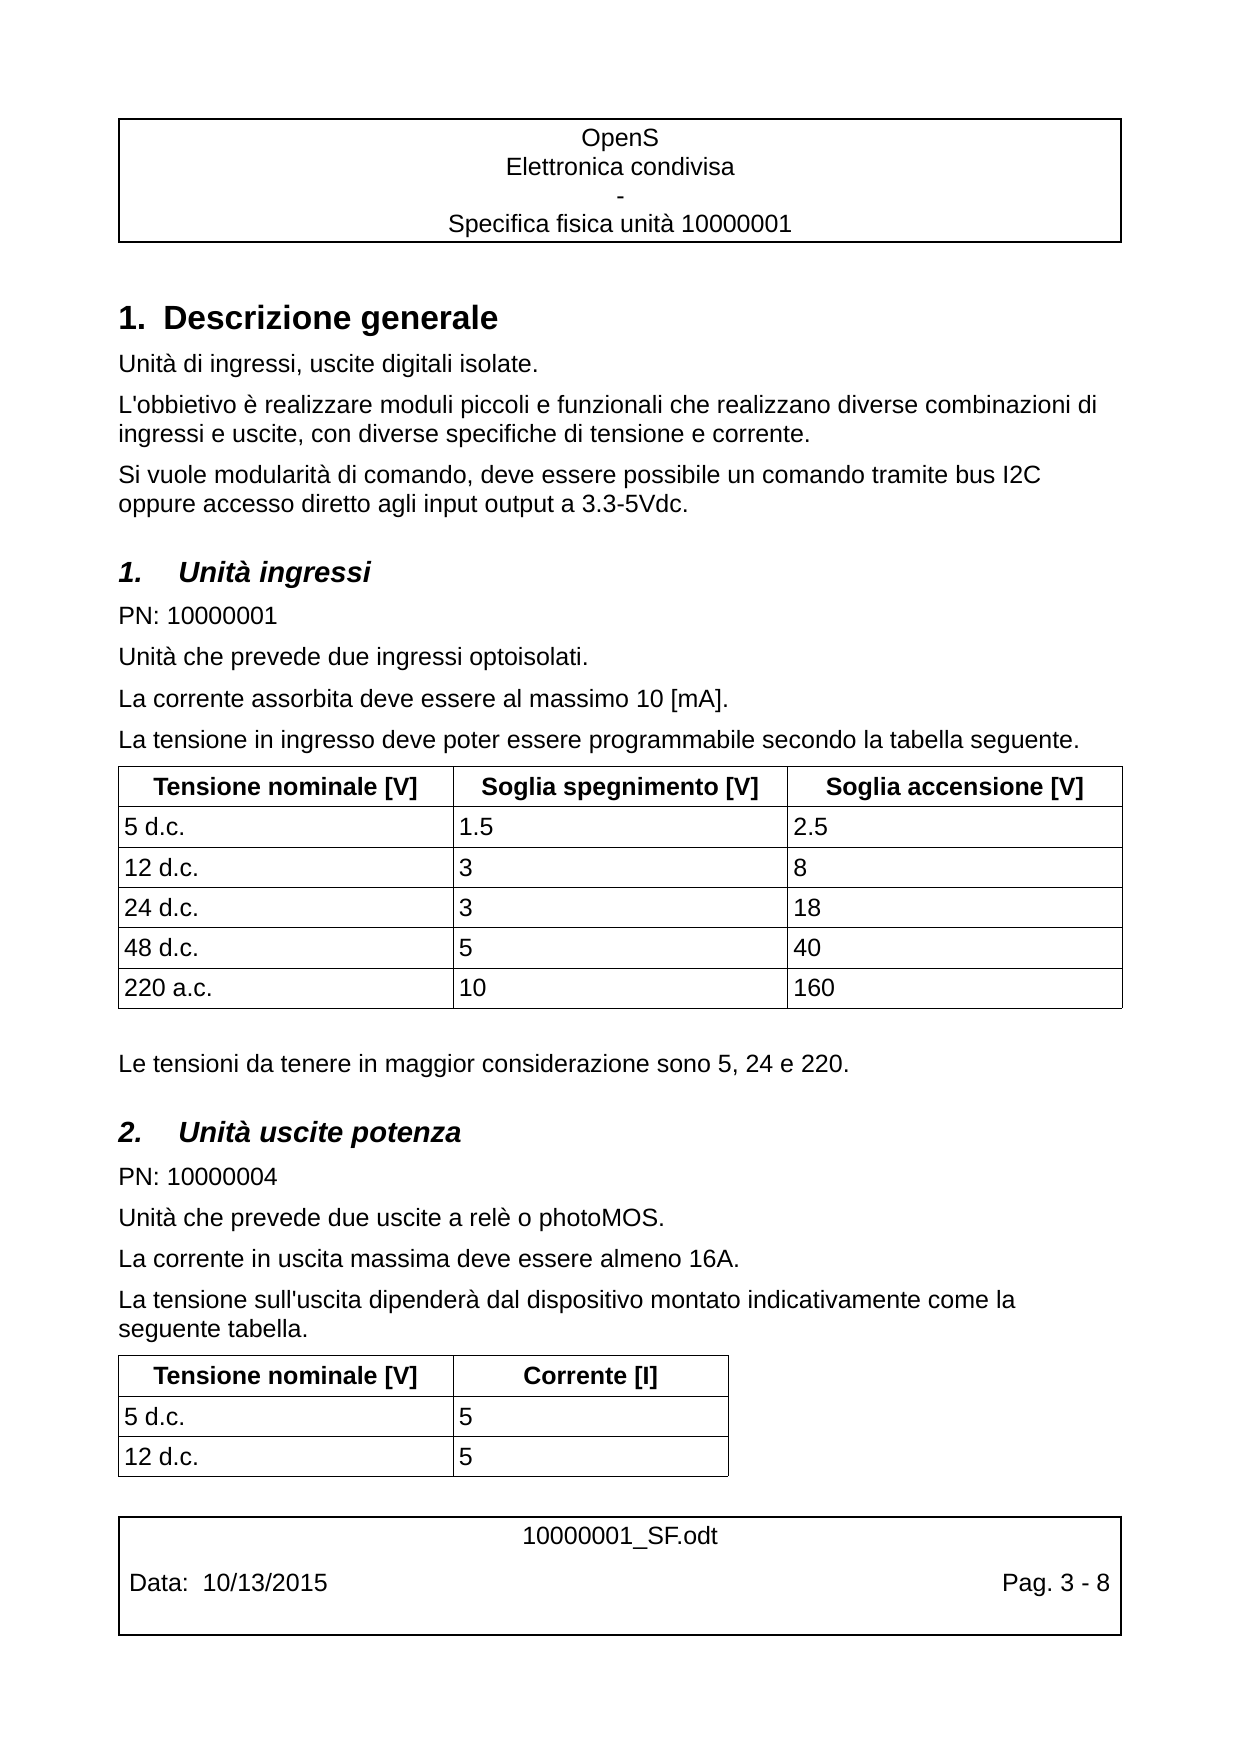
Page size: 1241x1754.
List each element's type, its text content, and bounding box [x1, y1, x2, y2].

table_header Soglia spegnimento [V] [454, 767, 787, 806]
table_cell 12 d.c. [119, 1437, 453, 1476]
table_cell 10 [454, 969, 787, 1008]
text La tensione in ingresso deve poter essere programmabile secondo la tabella seguente. [118, 725, 1122, 753]
table_cell 3 [454, 888, 787, 927]
table_cell 3 [454, 848, 787, 887]
subtitle Unità uscite potenza [118, 1116, 1122, 1149]
text Unità che prevede due uscite a relè o photoMOS. [118, 1203, 1122, 1232]
subtitle Unità ingressi [118, 555, 1122, 588]
text La tensione sull'uscita dipenderà dal dispositivo montato indicativamente come la seguente tabella. [118, 1285, 1122, 1343]
subtitle Descrizione generale [118, 298, 1122, 336]
table_cell 8 [788, 848, 1122, 887]
text PN: 10000001 [118, 601, 1122, 630]
table_cell 2,5 [788, 807, 1122, 847]
text Unità di ingressi, uscite digitali isolate. [118, 349, 1122, 377]
text Le tensioni da tenere in maggior considerazione sono 5, 24 e 220. [118, 1049, 1122, 1078]
text La corrente in uscita massima deve essere almeno 16A. [118, 1244, 1122, 1273]
table_cell 220 a.c. [119, 969, 453, 1008]
text Unità che prevede due ingressi optoisolati. [118, 642, 1122, 671]
table_header Tensione nominale [V] [119, 767, 453, 806]
table_cell 5 [454, 1437, 728, 1476]
text PN: 10000004 [118, 1162, 1122, 1190]
table_header Tensione nominale [V] [119, 1356, 453, 1396]
table_cell 5 d.c. [119, 807, 453, 847]
table_header Soglia accensione [V] [788, 767, 1122, 806]
table_cell 160 [788, 969, 1122, 1008]
text Si vuole modularità di comando, deve essere possibile un comando tramite bus I2C oppure accesso diretto agli input output a 3.3-5Vdc. [118, 460, 1122, 517]
table_cell 1,5 [454, 807, 787, 847]
table_cell 12 d.c. [119, 848, 453, 887]
table_cell 5 d.c. [119, 1397, 453, 1436]
table_cell 18 [788, 888, 1122, 927]
text L'obbietivo è realizzare moduli piccoli e funzionali che realizzano diverse combinazioni di ingressi e uscite, con diverse specifiche di tensione e corrente. [118, 390, 1122, 447]
table_cell 5 [454, 1397, 728, 1436]
text La corrente assorbita deve essere al massimo 10 [mA]. [118, 683, 1122, 712]
table_header Corrente [I] [454, 1356, 728, 1396]
table_cell 40 [788, 928, 1122, 968]
table_cell 5 [454, 928, 787, 968]
table_cell 48 d.c. [119, 928, 453, 968]
table_cell 24 d.c. [119, 888, 453, 927]
